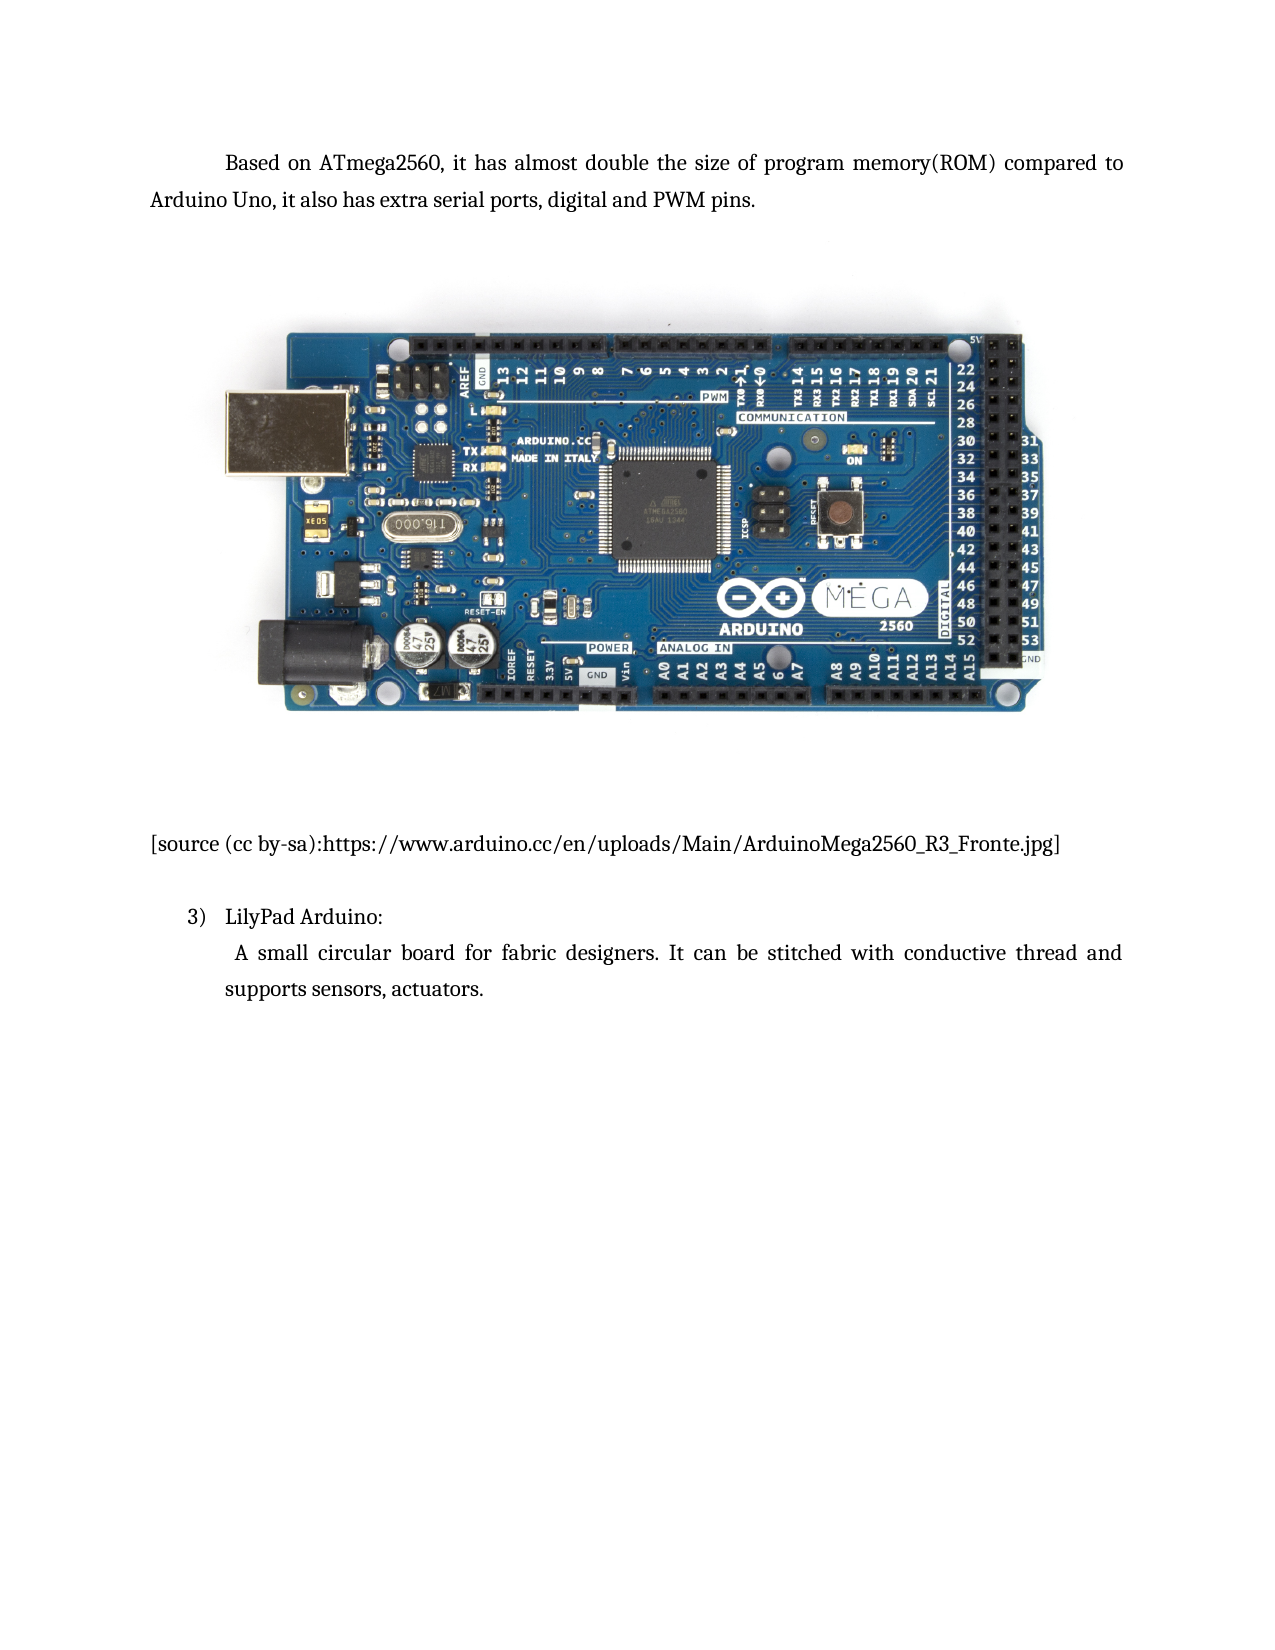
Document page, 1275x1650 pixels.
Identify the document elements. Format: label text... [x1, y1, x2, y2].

text [source (cc by-sa):https://www.arduino.cc/en/uploads/Main/ArduinoMega2560_R3_Fronte.jpg] [150, 831, 1125, 857]
list LilyPad Arduino: [187, 903, 1125, 930]
text A small circular board for fabric designers. It can be stitched with conductive thread and supports sensors, actuators. [225, 940, 1125, 1003]
text Based on ATmega2560, it has almost double the size of program memory(ROM) compared to Arduino Uno, it also has extra serial ports, digital and PWM pins. [150, 150, 1125, 213]
picture [216, 241, 1099, 803]
